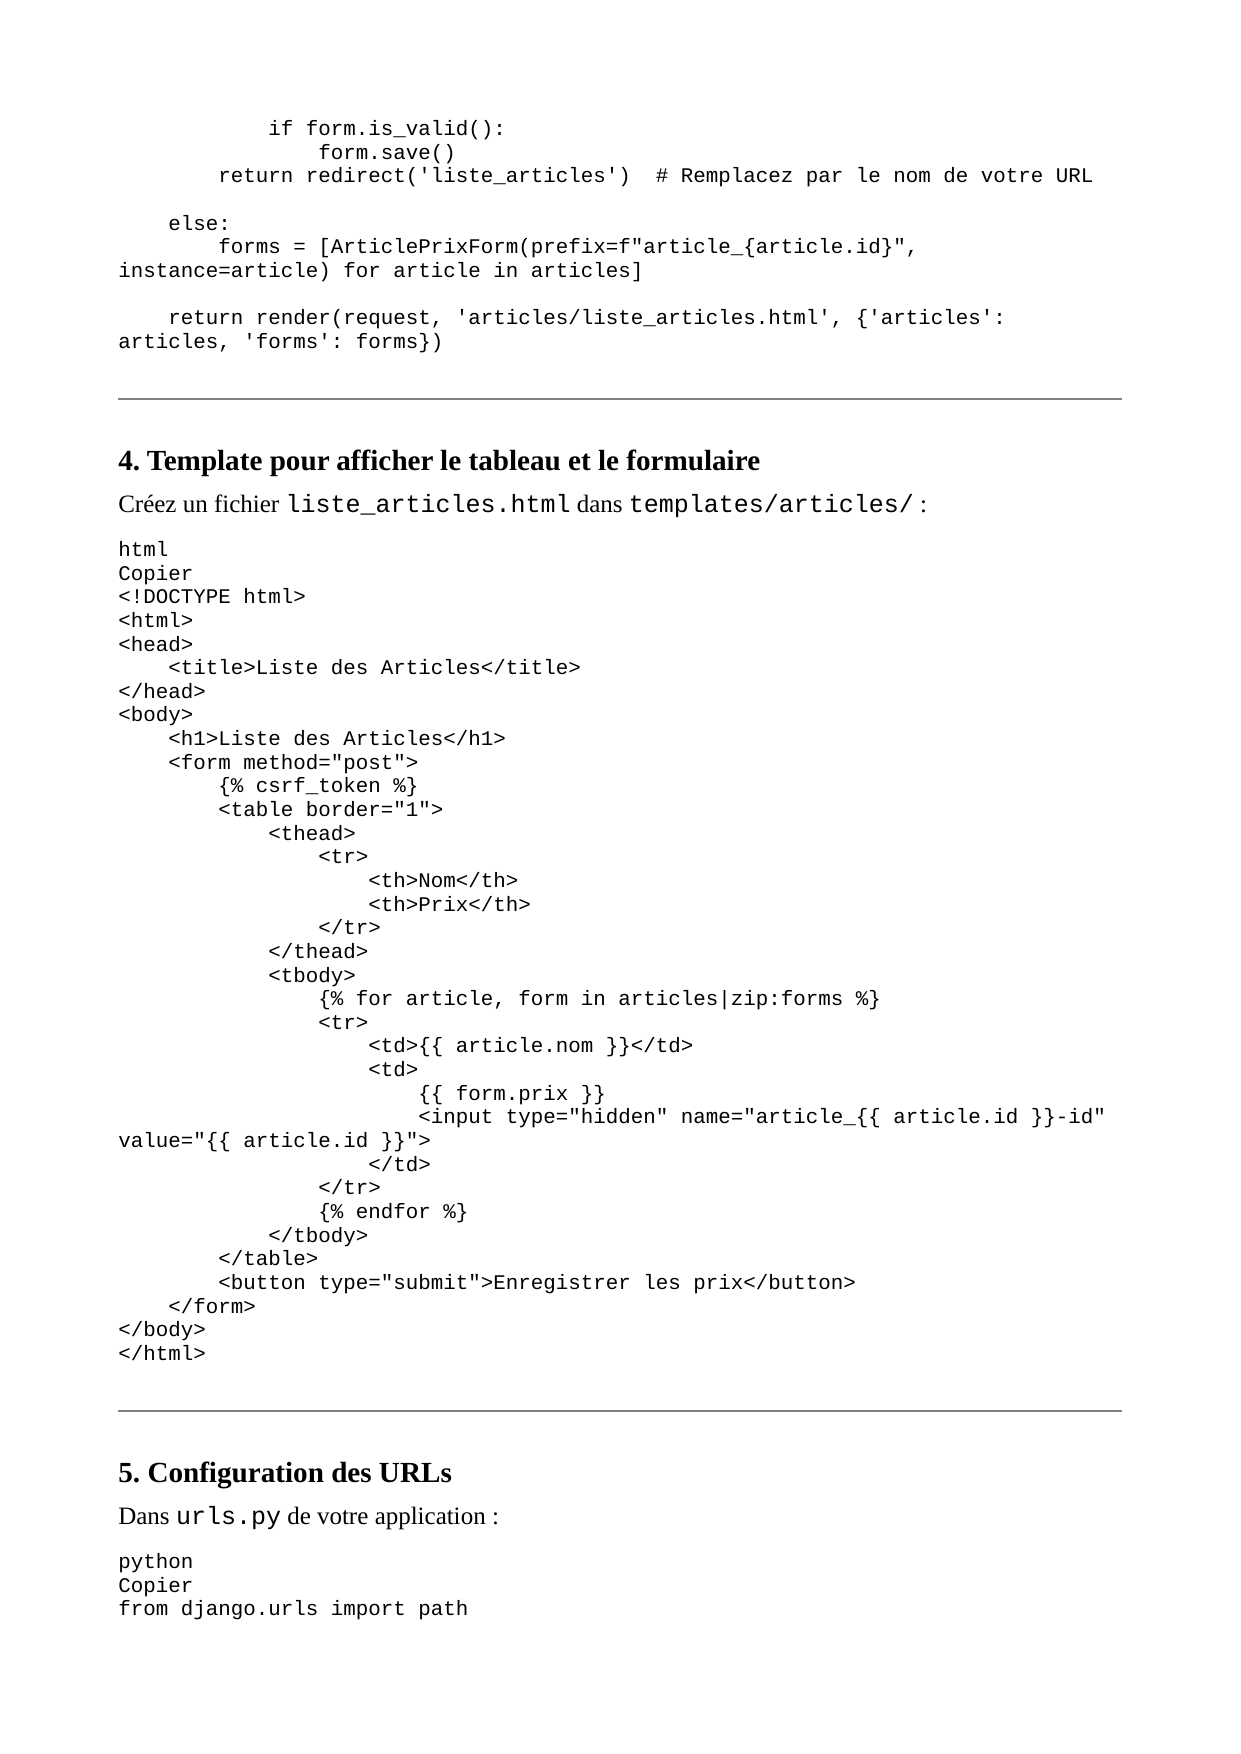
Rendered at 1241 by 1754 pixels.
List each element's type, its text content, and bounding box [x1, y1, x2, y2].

text <body> [118, 704, 1122, 728]
text {% endfor %} [118, 1201, 1122, 1225]
text <input type="hidden" name="article_{{ article.id }}-id" value="{{ article.id }}"> [118, 1106, 1122, 1154]
text <head> [118, 633, 1122, 657]
text forms = [ArticlePrixForm(prefix=f"article_{article.id}", instance=article) for article in articles] [118, 236, 1122, 284]
text <th>Prix</th> [118, 894, 1122, 917]
text </body> [118, 1319, 1122, 1343]
text <tbody> [118, 964, 1122, 988]
text if form.is_valid(): [118, 118, 1122, 142]
text </head> [118, 681, 1122, 704]
text <button type="submit">Enregistrer les prix</button> [118, 1272, 1122, 1296]
text <table border="1"> [118, 799, 1122, 823]
text from django.urls import path [118, 1598, 1122, 1622]
text {{ form.prix }} [118, 1083, 1122, 1106]
text return redirect('liste_articles') # Remplacez par le nom de votre URL [118, 165, 1122, 189]
text <thead> [118, 823, 1122, 846]
text Dans urls.py de votre application : [118, 1501, 1122, 1532]
text Créez un fichier liste_articles.html dans templates/articles/ : [118, 489, 1122, 520]
text python [118, 1551, 1122, 1574]
text <form method="post"> [118, 752, 1122, 775]
subtitle 5. Configuration des URLs [118, 1455, 1122, 1488]
text </table> [118, 1248, 1122, 1272]
text html [118, 539, 1122, 563]
text </td> [118, 1154, 1122, 1177]
text <h1>Liste des Articles</h1> [118, 728, 1122, 752]
text {% csrf_token %} [118, 775, 1122, 799]
text return render(request, 'articles/liste_articles.html', {'articles': articles, 'forms': forms}) [118, 307, 1122, 354]
text <tr> [118, 846, 1122, 870]
text </html> [118, 1343, 1122, 1367]
text </form> [118, 1296, 1122, 1319]
text </tr> [118, 917, 1122, 941]
text form.save() [118, 142, 1122, 165]
subtitle 4. Template pour afficher le tableau et le formulaire [118, 443, 1122, 476]
text {% for article, form in articles|zip:forms %} [118, 988, 1122, 1012]
text <!DOCTYPE html> [118, 586, 1122, 610]
text </tbody> [118, 1225, 1122, 1248]
text Copier [118, 563, 1122, 586]
text <td>{{ article.nom }}</td> [118, 1036, 1122, 1059]
text <title>Liste des Articles</title> [118, 657, 1122, 681]
text </tr> [118, 1177, 1122, 1201]
text Copier [118, 1574, 1122, 1598]
text else: [118, 213, 1122, 236]
text </thead> [118, 941, 1122, 964]
text <tr> [118, 1012, 1122, 1036]
text <td> [118, 1059, 1122, 1083]
text <th>Nom</th> [118, 870, 1122, 894]
text <html> [118, 610, 1122, 633]
